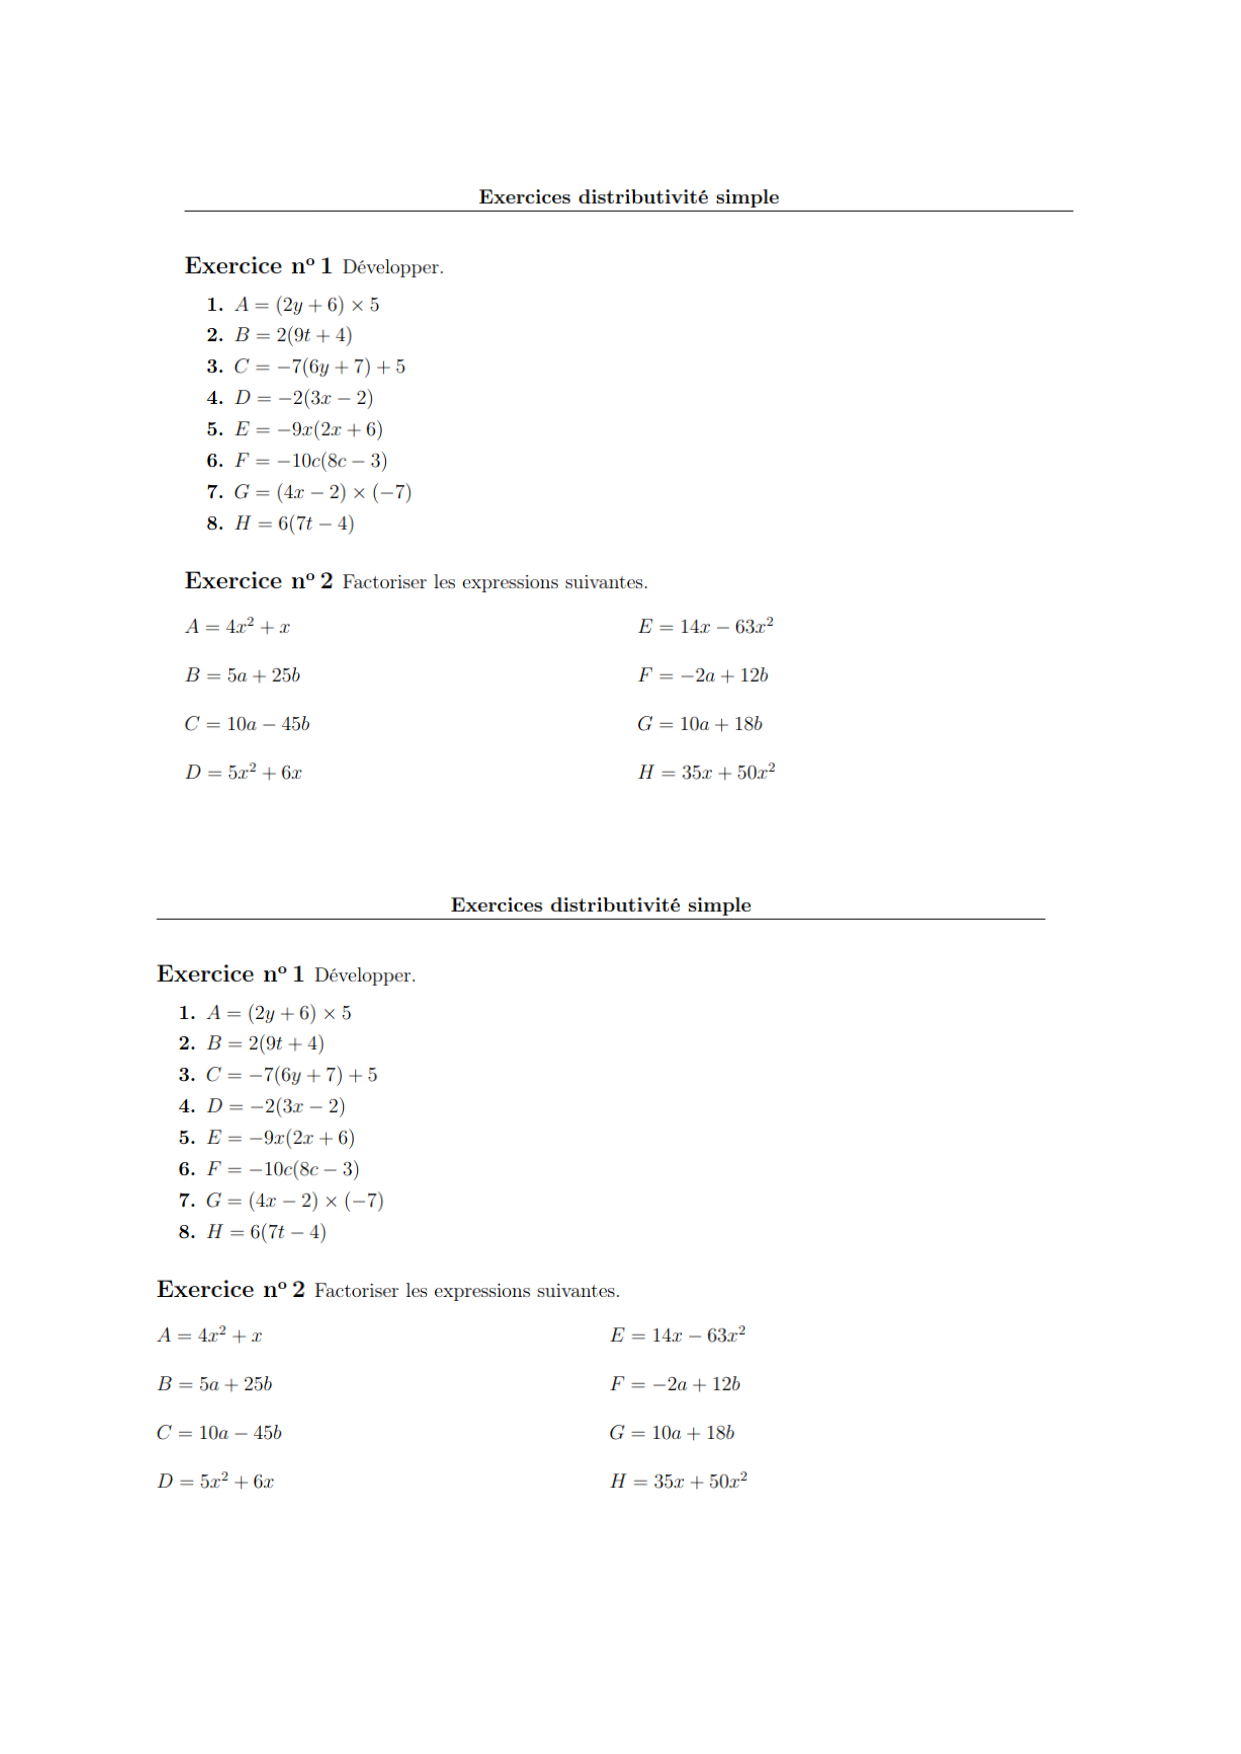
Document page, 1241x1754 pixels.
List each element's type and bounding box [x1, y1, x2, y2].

picture [128, 164, 1132, 802]
picture [100, 872, 1104, 1511]
